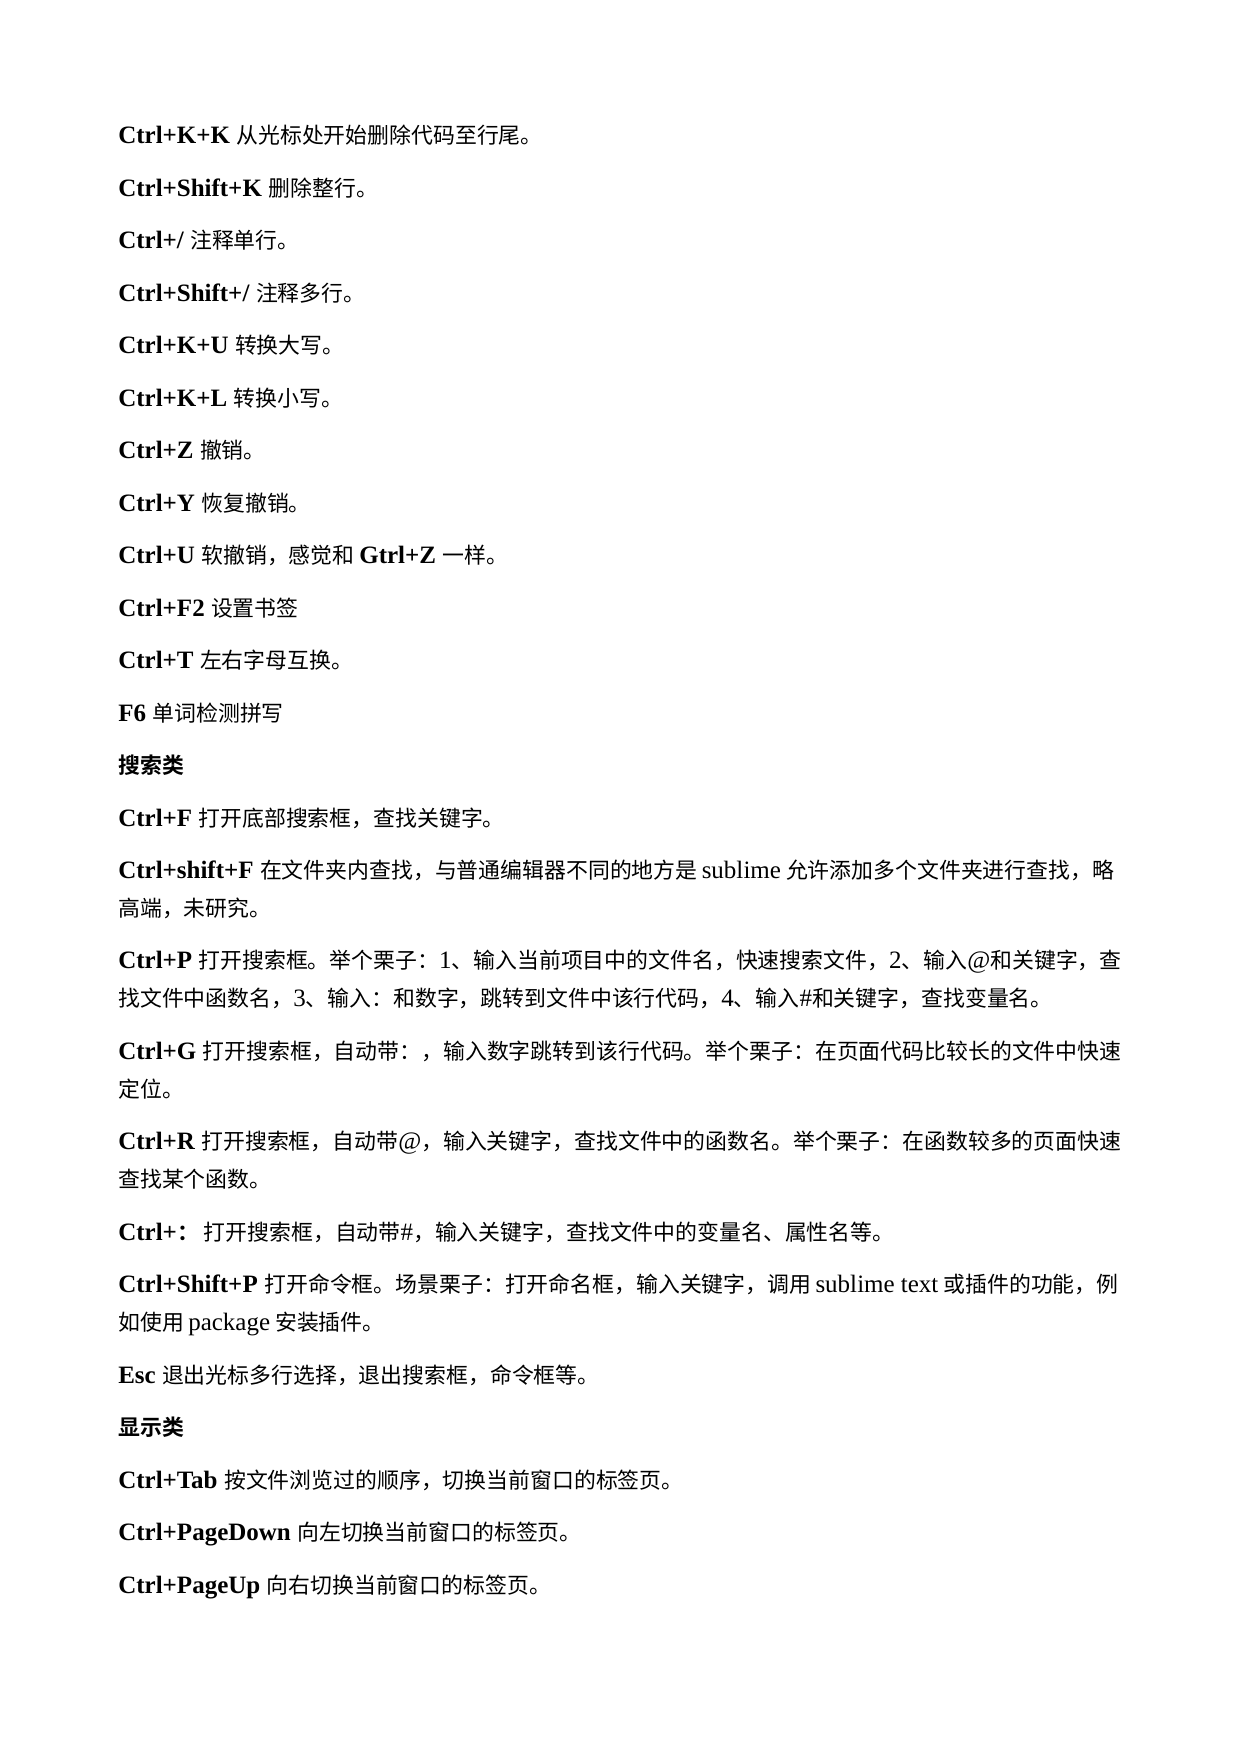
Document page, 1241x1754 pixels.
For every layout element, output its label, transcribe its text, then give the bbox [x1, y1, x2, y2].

text 搜索类 [118, 748, 1122, 780]
text Ctrl+F2 设置书签 [118, 591, 1122, 622]
text Ctrl+R 打开搜索框，自动带@，输入关键字，查找文件中的函数名。举个栗子：在函数较多的页面快速查找某个函数。 [118, 1124, 1122, 1194]
text Ctrl+G 打开搜索框，自动带：，输入数字跳转到该行代码。举个栗子：在页面代码比较长的文件中快速定位。 [118, 1034, 1122, 1103]
text Ctrl+K+U 转换大写。 [118, 328, 1122, 360]
text Ctrl+Shift+P 打开命令框。场景栗子：打开命名框，输入关键字，调用sublime text或插件的功能，例如使用package安装插件。 [118, 1267, 1122, 1337]
text Ctrl+Tab 按文件浏览过的顺序，切换当前窗口的标签页。 [118, 1463, 1122, 1494]
text Ctrl+Z 撤销。 [118, 433, 1122, 465]
text Ctrl+Shift+/ 注释多行。 [118, 276, 1122, 307]
text Ctrl+K+L 转换小写。 [118, 381, 1122, 412]
text Ctrl+F 打开底部搜索框，查找关键字。 [118, 801, 1122, 832]
text Ctrl+Y 恢复撤销。 [118, 486, 1122, 517]
text Ctrl+U 软撤销，感觉和 Gtrl+Z 一样。 [118, 538, 1122, 570]
text Esc 退出光标多行选择，退出搜索框，命令框等。 [118, 1358, 1122, 1389]
text Ctrl+Shift+K 删除整行。 [118, 171, 1122, 202]
text Ctrl+PageDown 向左切换当前窗口的标签页。 [118, 1515, 1122, 1547]
text Ctrl+shift+F 在文件夹内查找，与普通编辑器不同的地方是sublime允许添加多个文件夹进行查找，略高端，未研究。 [118, 853, 1122, 923]
text Ctrl+： 打开搜索框，自动带#，输入关键字，查找文件中的变量名、属性名等。 [118, 1215, 1122, 1246]
text 显示类 [118, 1410, 1122, 1442]
text Ctrl+T 左右字母互换。 [118, 643, 1122, 675]
text Ctrl+P 打开搜索框。举个栗子：1、输入当前项目中的文件名，快速搜索文件，2、输入@和关键字，查找文件中函数名，3、输入：和数字，跳转到文件中该行代码，4、输入#和关键字，查找变量名。 [118, 943, 1122, 1013]
text Ctrl+PageUp 向右切换当前窗口的标签页。 [118, 1568, 1122, 1599]
text Ctrl+/ 注释单行。 [118, 223, 1122, 255]
text Ctrl+K+K 从光标处开始删除代码至行尾。 [118, 118, 1122, 150]
text F6 单词检测拼写 [118, 696, 1122, 727]
